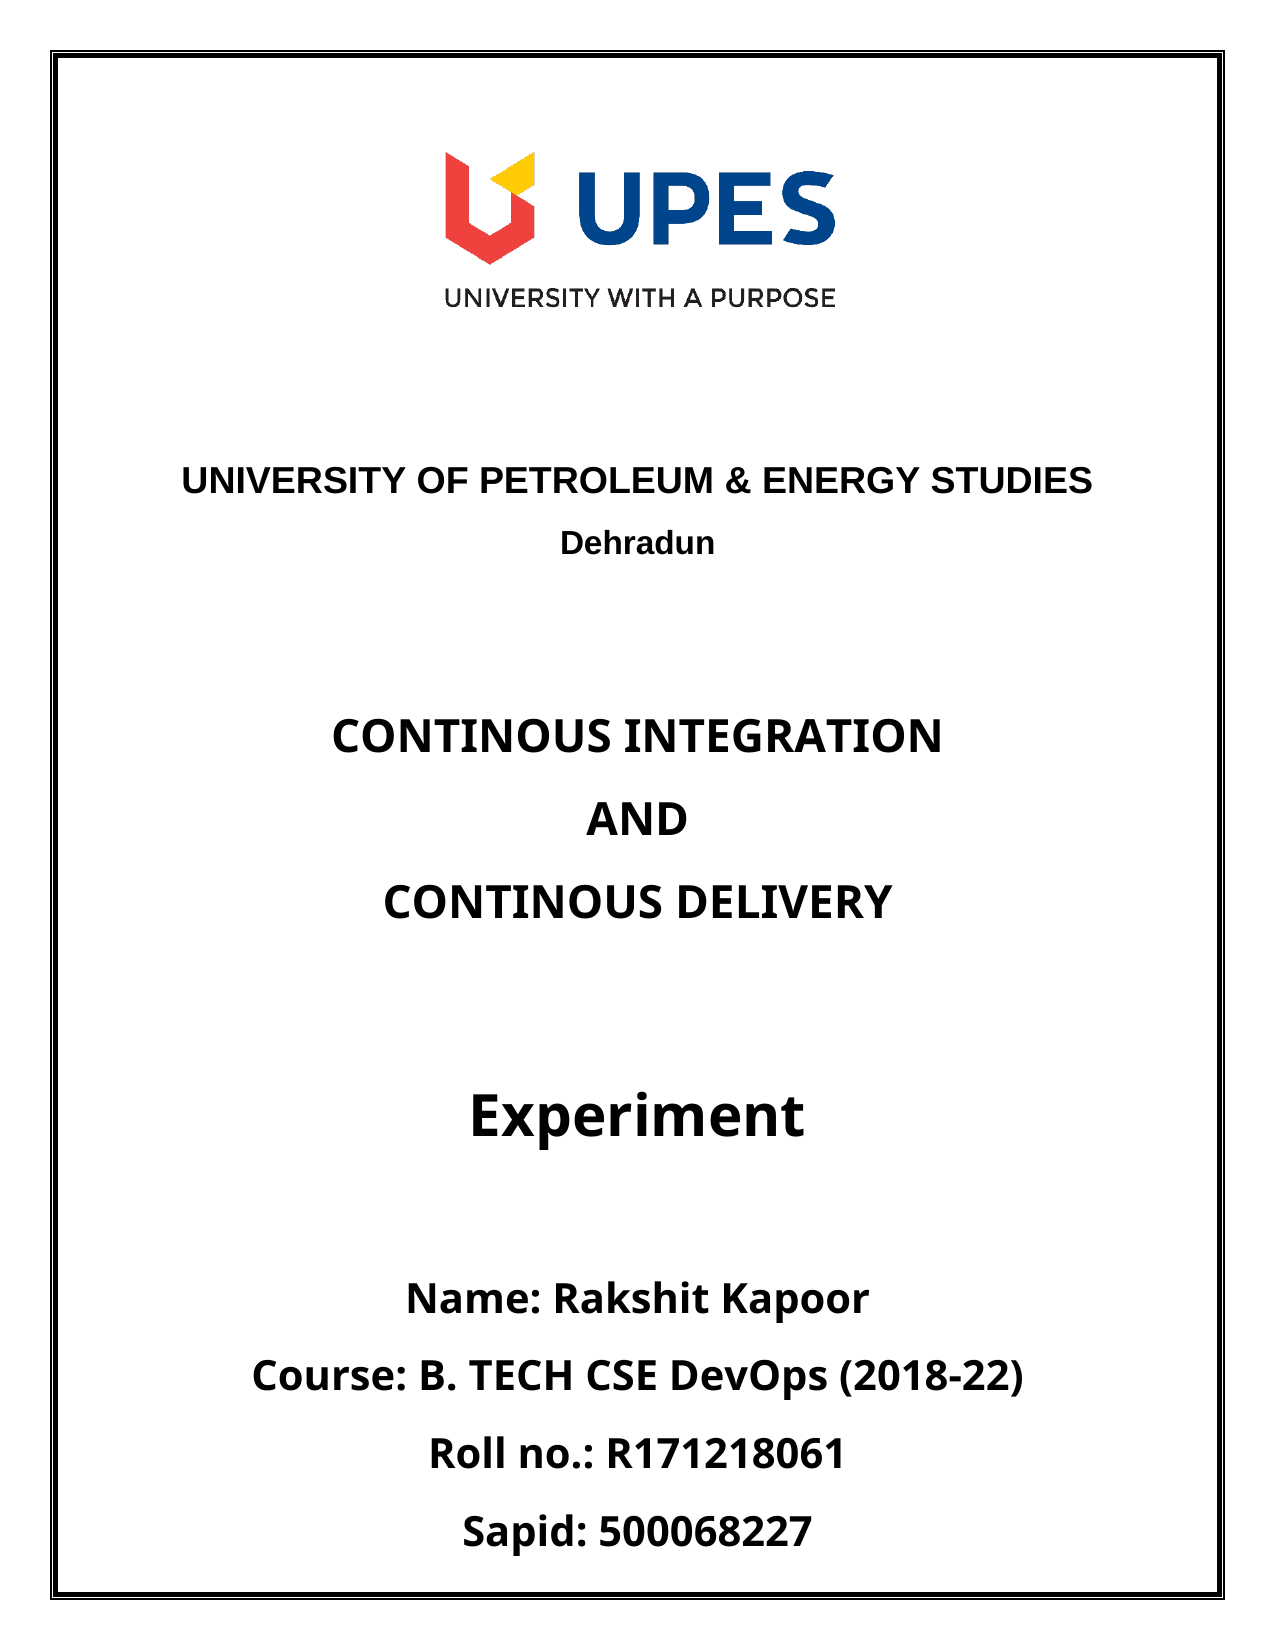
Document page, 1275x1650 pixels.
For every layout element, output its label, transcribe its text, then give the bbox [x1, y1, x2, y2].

text UNIVERSITY OF PETROLEUM & ENERGY STUDIES [75, 459, 1200, 502]
text Dehradun [75, 523, 1200, 561]
text Experiment [75, 1074, 1200, 1153]
text CONTINOUS DELIVERY [75, 869, 1200, 932]
text Sapid: 500068227 [75, 1501, 1200, 1558]
text AND [75, 786, 1200, 849]
text CONTINOUS INTEGRATION [75, 703, 1200, 765]
text Name: Rakshit Kapoor [75, 1269, 1200, 1325]
picture [429, 137, 846, 322]
text Course: B. TECH CSE DevOps (2018-22) [75, 1346, 1200, 1403]
text Roll no.: R171218061 [75, 1424, 1200, 1481]
